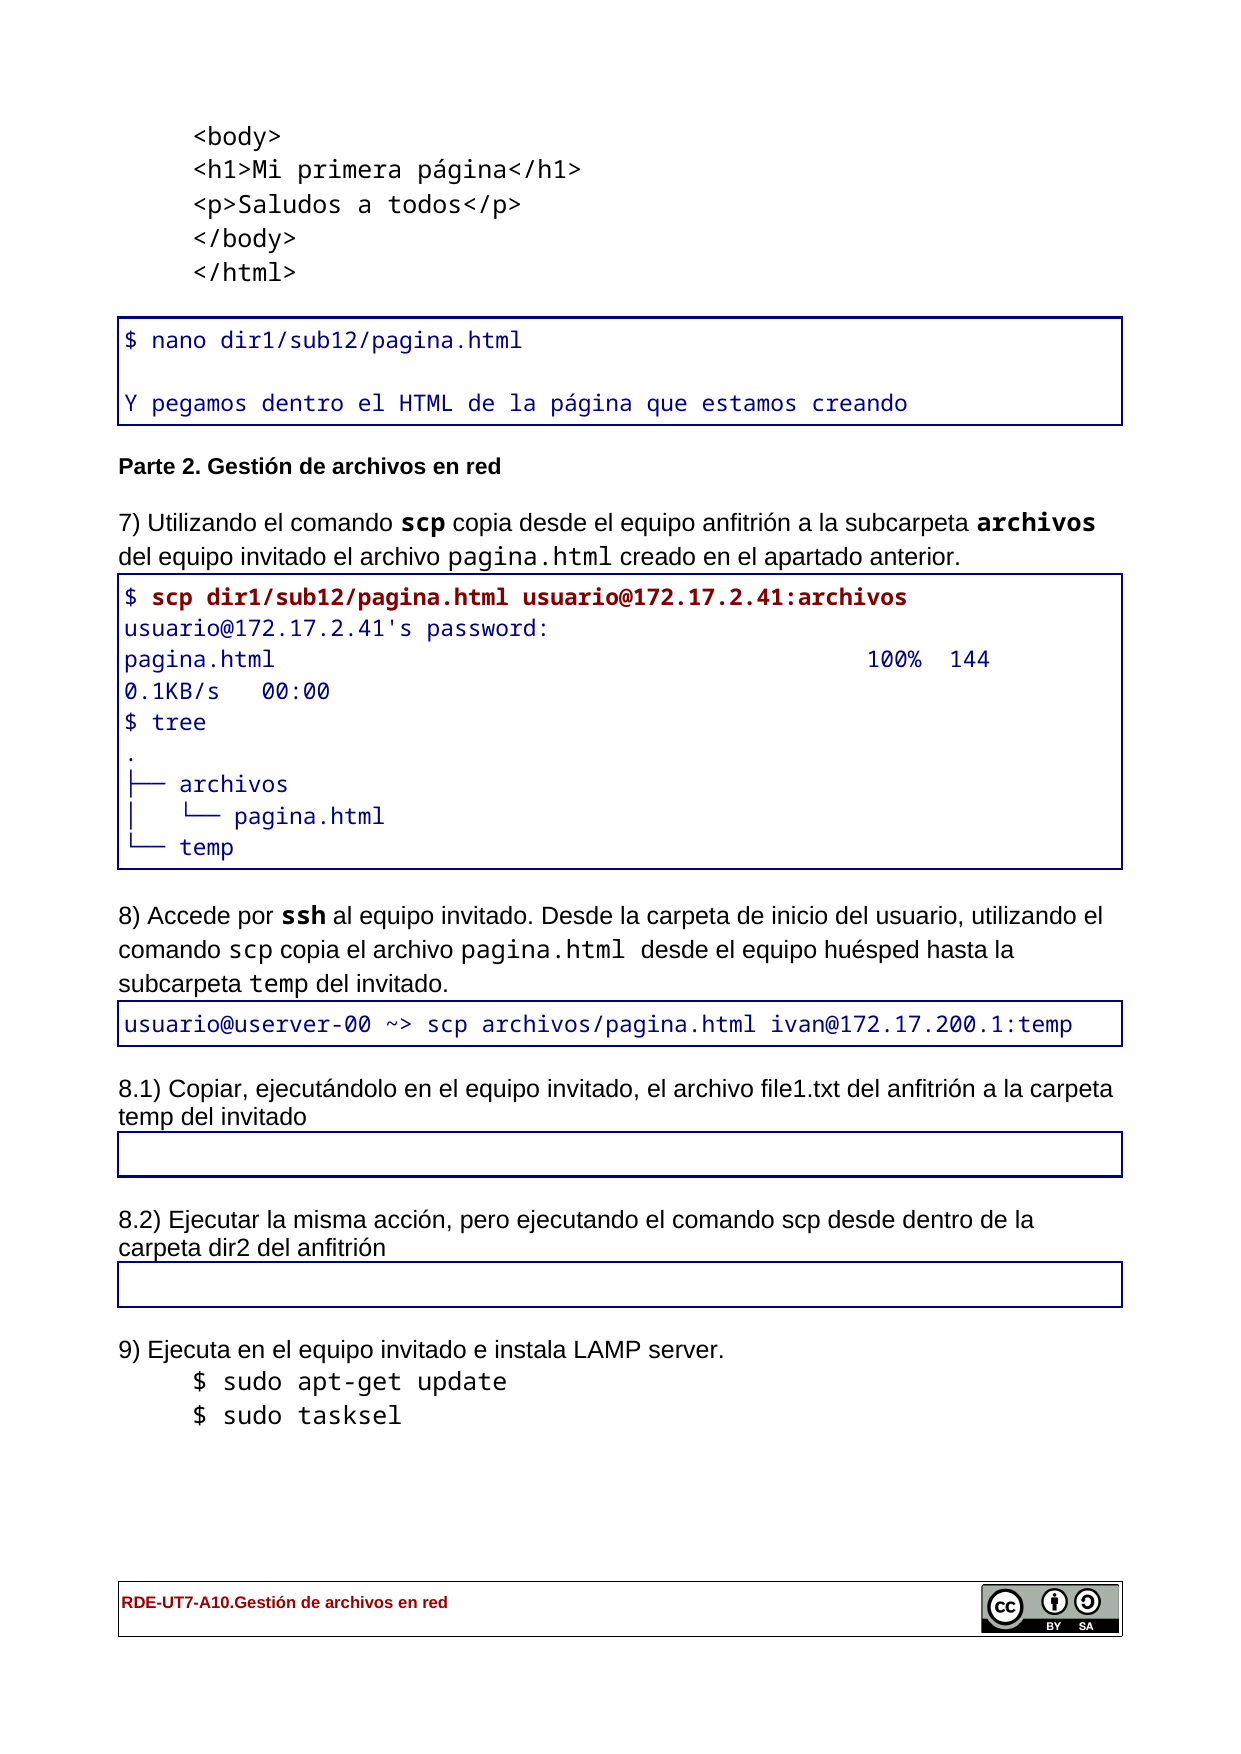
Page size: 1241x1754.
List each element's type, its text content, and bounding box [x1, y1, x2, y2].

text </html> [192, 254, 1122, 288]
table_header $ scp dir1/sub12/pagina.html usuario@172.17.2.41:archivos usuario@172.17.2.41's password: pagina.html 100% 144 0.1KB/s 00:00 $ tree . ├── archivos │ └── pagina.html └── temp [119, 575, 1121, 868]
text 8) Accede por ssh al equipo invitado. Desde la carpeta de inicio del usuario, utilizando el comando scp copia el archivo pagina.html desde el equipo huésped hasta la subcarpeta temp del invitado. [118, 898, 1122, 1000]
text $ sudo apt-get update [118, 1364, 1122, 1398]
text 7) Utilizando el comando scp copia desde el equipo anfitrión a la subcarpeta archivos del equipo invitado el archivo pagina.html creado en el apartado anterior. [118, 505, 1122, 573]
text 8.2) Ejecutar la misma acción, pero ejecutando el comando scp desde dentro de la carpeta dir2 del anfitrión [118, 1205, 1122, 1261]
text Parte 2. Gestión de archivos en red [118, 454, 1122, 479]
text <p>Saludos a todos</p> [192, 186, 1122, 220]
text 8.1) Copiar, ejecutándolo en el equipo invitado, el archivo file1.txt del anfitrión a la carpeta temp del invitado [118, 1075, 1122, 1131]
text </body> [192, 220, 1122, 254]
picture [981, 1584, 1119, 1633]
text 9) Ejecuta en el equipo invitado e instala LAMP server. [118, 1336, 1122, 1364]
text <body> [192, 118, 1122, 152]
table_header usuario@userver-00 ~> scp archivos/pagina.html ivan@172.17.200.1:temp [119, 1002, 1121, 1045]
text $ sudo tasksel [118, 1398, 1122, 1432]
table_header [119, 1133, 1121, 1175]
table_header $ nano dir1/sub12/pagina.html Y pegamos dentro el HTML de la página que estamos creando [119, 319, 1121, 424]
text <h1>Mi primera página</h1> [192, 152, 1122, 186]
table_header [119, 1263, 1121, 1306]
